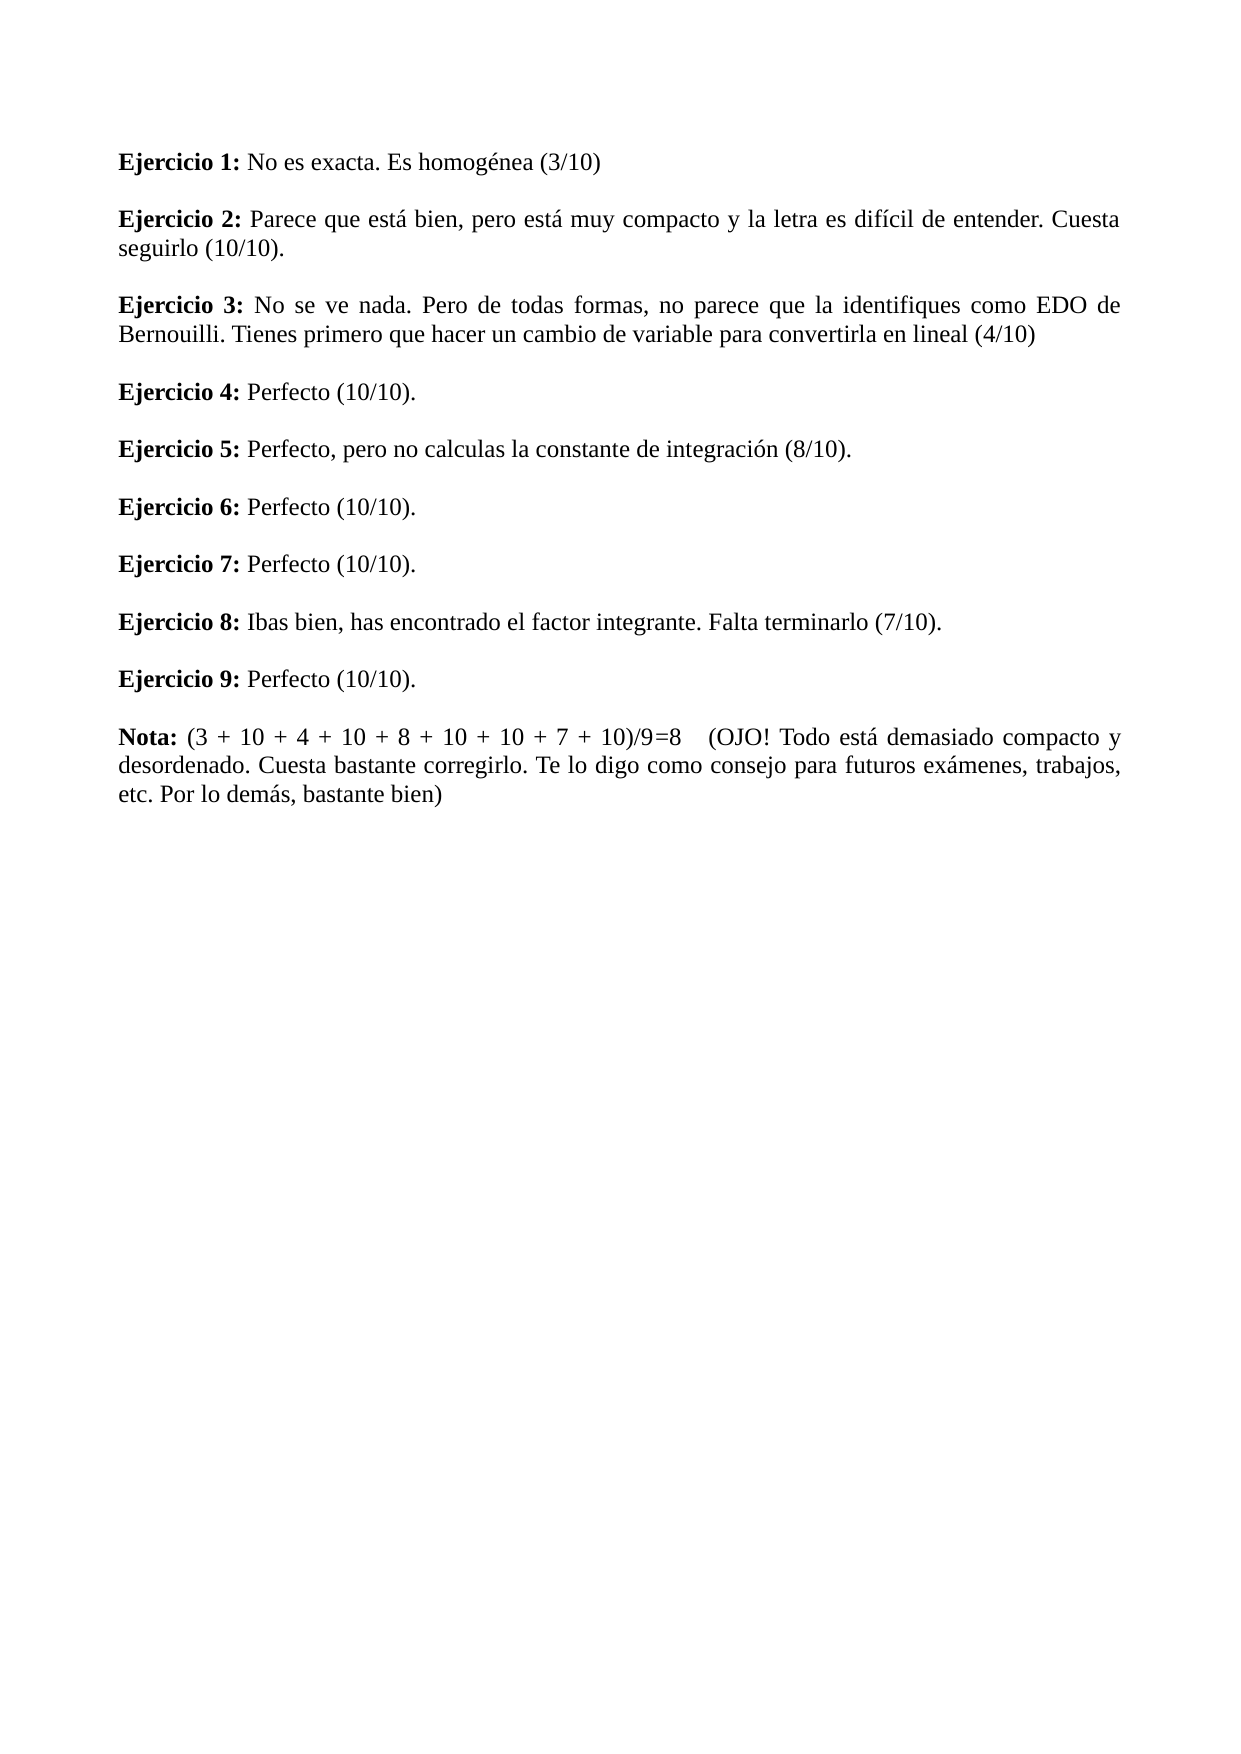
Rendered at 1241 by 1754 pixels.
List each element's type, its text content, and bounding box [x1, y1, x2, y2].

text Ejercicio 8: Ibas bien, has encontrado el factor integrante. Falta terminarlo (7/10). [118, 607, 1122, 636]
text Ejercicio 2: Parece que está bien, pero está muy compacto y la letra es difícil de entender. Cuesta seguirlo (10/10). [118, 204, 1122, 262]
text Ejercicio 1: No es exacta. Es homogénea (3/10) [118, 147, 1122, 176]
text Ejercicio 7: Perfecto (10/10). [118, 549, 1122, 578]
text Ejercicio 6: Perfecto (10/10). [118, 492, 1122, 521]
text Ejercicio 3: No se ve nada. Pero de todas formas, no parece que la identifiques como EDO de Bernouilli. Tienes primero que hacer un cambio de variable para convertirla en lineal (4/10) [118, 291, 1122, 348]
text Ejercicio 5: Perfecto, pero no calculas la constante de integración (8/10). [118, 434, 1122, 463]
text Ejercicio 9: Perfecto (10/10). [118, 664, 1122, 693]
text Ejercicio 4: Perfecto (10/10). [118, 377, 1122, 406]
text Nota: (3 + 10 + 4 + 10 + 8 + 10 + 10 + 7 + 10)/9=8 (OJO! Todo está demasiado compacto y desordenado. Cuesta bastante corregirlo. Te lo digo como consejo para futuros exámenes, trabajos, etc. Por lo demás, bastante bien) [118, 722, 1122, 808]
